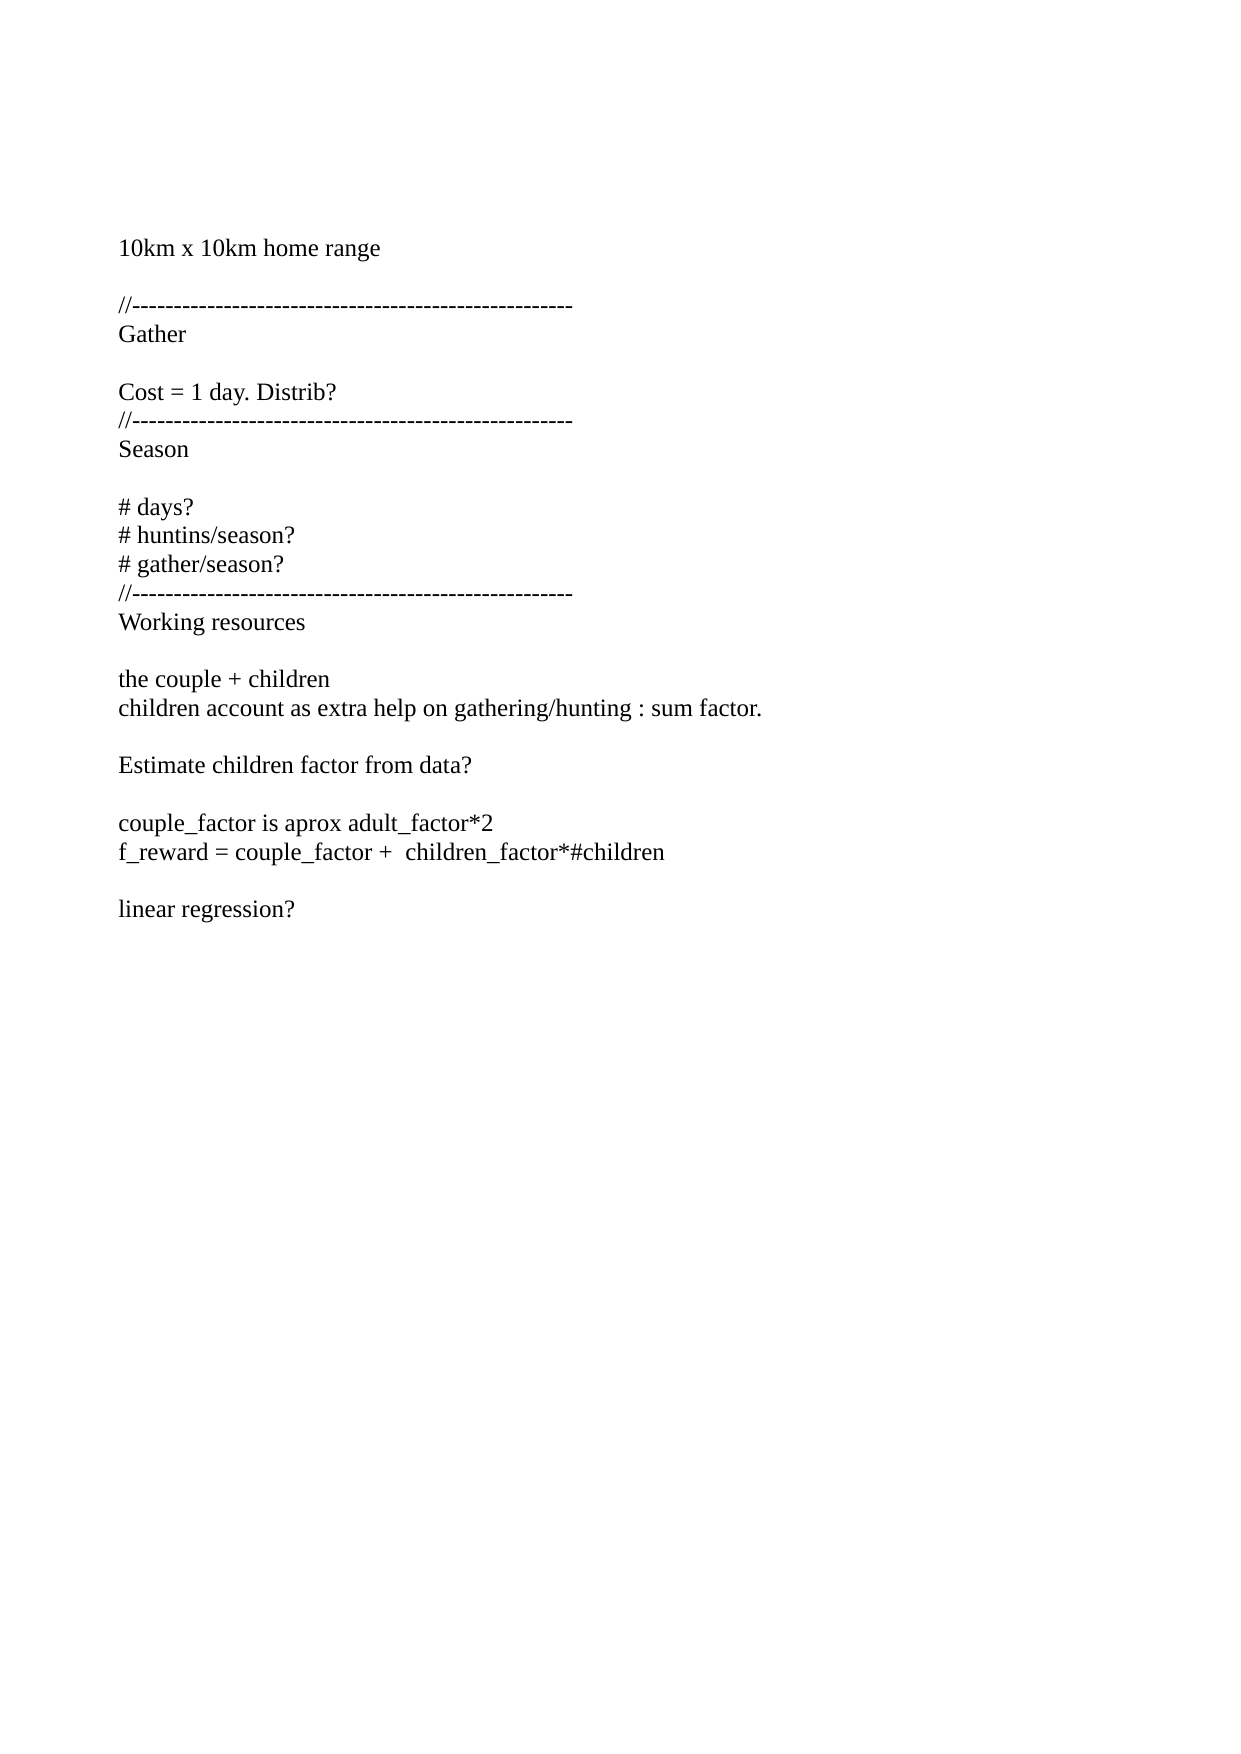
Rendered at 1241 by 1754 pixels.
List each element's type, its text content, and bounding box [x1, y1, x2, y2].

text # huntins/season? [118, 521, 1122, 549]
text linear regression? [118, 894, 1122, 923]
text children account as extra help on gathering/hunting : sum factor. [118, 693, 1122, 722]
text 10km x 10km home range [118, 233, 1122, 262]
text //----------------------------------------------------- [118, 578, 1122, 607]
text Cost = 1 day. Distrib? [118, 377, 1122, 406]
text couple_factor is aprox adult_factor*2 [118, 808, 1122, 837]
text # days? [118, 492, 1122, 521]
text Estimate children factor from data? [118, 751, 1122, 779]
text f_reward = couple_factor + children_factor*#children [118, 837, 1122, 866]
text # gather/season? [118, 549, 1122, 578]
text //----------------------------------------------------- [118, 406, 1122, 434]
text //----------------------------------------------------- [118, 291, 1122, 319]
text the couple + children [118, 664, 1122, 693]
text Working resources [118, 607, 1122, 636]
text Gather [118, 319, 1122, 348]
text Season [118, 434, 1122, 463]
